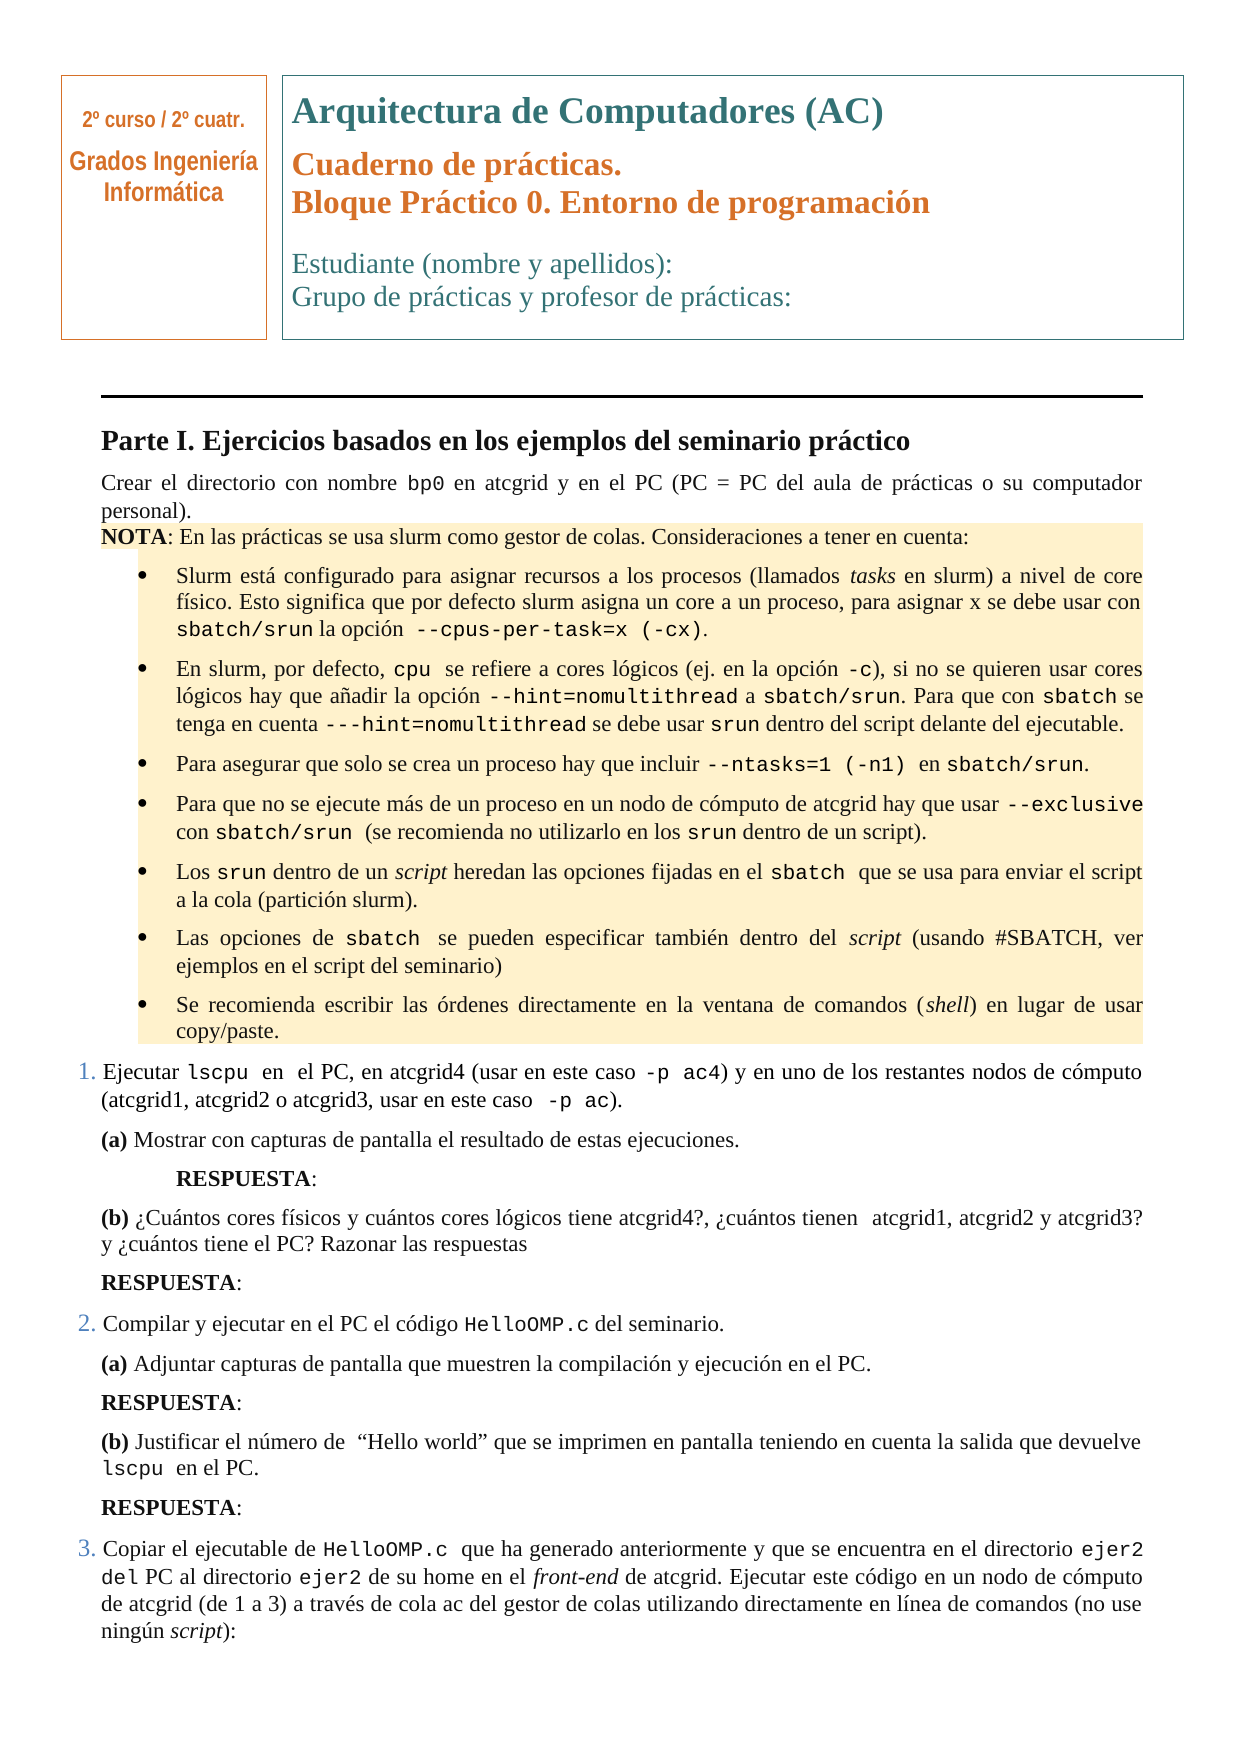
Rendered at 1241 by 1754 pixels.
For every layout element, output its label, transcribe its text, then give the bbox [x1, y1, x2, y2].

list RESPUESTA: [101, 1269, 1143, 1296]
text RESPUESTA: [101, 1389, 1143, 1416]
subtitle Parte I. Ejercicios basados en los ejemplos del seminario práctico [101, 423, 1143, 457]
text (a) Mostrar con capturas de pantalla el resultado de estas ejecuciones. [101, 1126, 1143, 1153]
text RESPUESTA: [101, 1494, 1143, 1521]
list Las opciones de sbatch se pueden especificar también dentro del script (usando #SBATCH, ver ejemplos en el script del seminario) [138, 924, 1143, 978]
text Crear el directorio con nombre bp0 en atcgrid y en el PC (PC = PC del aula de prácticas o su computador personal). [101, 469, 1143, 523]
text (b) ¿Cuántos cores físicos y cuántos cores lógicos tiene atcgrid4?, ¿cuántos tienen atcgrid1, atcgrid2 y atcgrid3? y ¿cuántos tiene el PC? Razonar las respuestas [101, 1204, 1143, 1257]
table_header [267, 75, 282, 339]
list En slurm, por defecto, cpu se refiere a cores lógicos (ej. en la opción -c), si no se quieren usar cores lógicos hay que añadir la opción --hint=nomultithread a sbatch/srun. Para que con sbatch se tenga en cuenta ---hint=nomultithread se debe usar srun dentro del script delante del ejecutable. [138, 655, 1143, 738]
text (a) Adjuntar capturas de pantalla que muestren la compilación y ejecución en el PC. [101, 1350, 1143, 1377]
list Para asegurar que solo se crea un proceso hay que incluir --ntasks=1 (-n1) en sbatch/srun. [138, 750, 1143, 778]
list Slurm está configurado para asignar recursos a los procesos (llamados tasks en slurm) a nivel de core físico. Esto significa que por defecto slurm asigna un core a un proceso, para asignar x se debe usar con sbatch/srun la opción --cpus-per-task=x (-cx). [138, 562, 1143, 642]
text (b) Justificar el número de “Hello world” que se imprimen en pantalla teniendo en cuenta la salida que devuelve lscpu en el PC. [101, 1428, 1143, 1482]
list Para que no se ejecute más de un proceso en un nodo de cómputo de atcgrid hay que usar --exclusive con sbatch/srun (se recomienda no utilizarlo en los srun dentro de un script). [138, 790, 1143, 846]
text NOTA: En las prácticas se usa slurm como gestor de colas. Consideraciones a tener en cuenta: [101, 523, 1143, 549]
table_header 2º curso / 2º cuatr. Grados Ingeniería Informática [62, 76, 266, 339]
table_header Arquitectura de Computadores (AC) Cuaderno de prácticas. Bloque Práctico 0. Entorno de programación Estudiante (nombre y apellidos): Grupo de prácticas y profesor de prácticas: [283, 76, 1183, 339]
list Ejecutar lscpu en el PC, en atcgrid4 (usar en este caso -p ac4) y en uno de los restantes nodos de cómputo (atcgrid1, atcgrid2 o atcgrid3, usar en este caso -p ac). [71, 1056, 1143, 1114]
list Los srun dentro de un script heredan las opciones fijadas en el sbatch que se usa para enviar el script a la cola (partición slurm). [138, 858, 1143, 912]
list Se recomienda escribir las órdenes directamente en la ventana de comandos (shell) en lugar de usar copy/paste. [138, 991, 1143, 1044]
list RESPUESTA: [176, 1165, 1143, 1192]
list Copiar el ejecutable de HelloOMP.c que ha generado anteriormente y que se encuentra en el directorio ejer2 del PC al directorio ejer2 de su home en el front-end de atcgrid. Ejecutar este código en un nodo de cómputo de atcgrid (de 1 a 3) a través de cola ac del gestor de colas utilizando directamente en línea de comandos (no use ningún script): [71, 1533, 1143, 1643]
list Compilar y ejecutar en el PC el código HelloOMP.c del seminario. [71, 1308, 1143, 1338]
